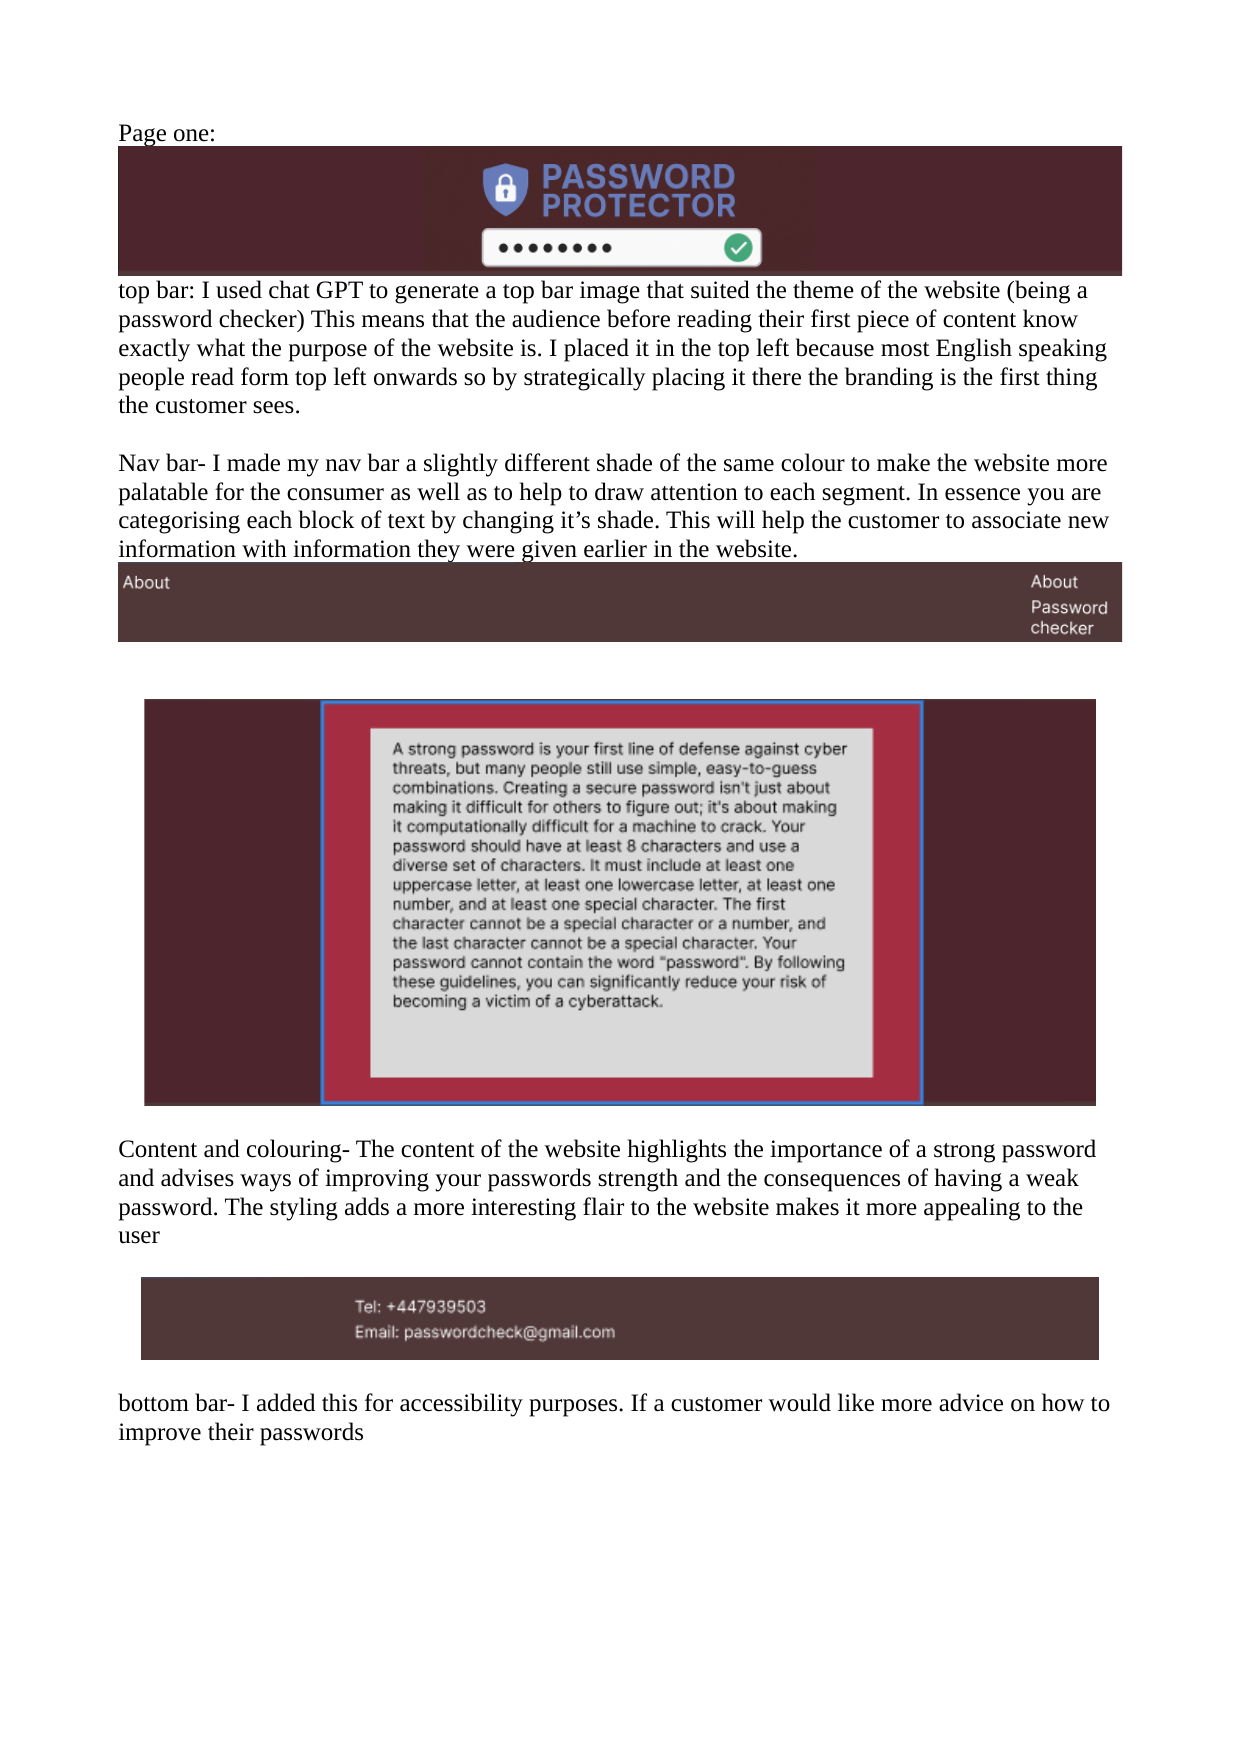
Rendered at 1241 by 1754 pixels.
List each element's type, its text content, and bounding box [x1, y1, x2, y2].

picture [118, 146, 1123, 276]
picture [118, 562, 1123, 642]
text Page one: [118, 118, 1122, 146]
picture [144, 699, 1096, 1106]
text bottom bar- I added this for accessibility purposes. If a customer would like more advice on how to improve their passwords [118, 1278, 1122, 1445]
text top bar: I used chat GPT to generate a top bar image that suited the theme of the website (being a password checker) This means that the audience before reading their first piece of content know exactly what the purpose of the website is. I placed it in the top left because most English speaking people read form top left onwards so by strategically placing it there the branding is the first thing the customer sees. Nav bar- I made my nav bar a slightly different shade of the same colour to make the website more palatable for the consumer as well as to help to draw attention to each segment. In essence you are categorising each block of text by changing it’s shade. This will help the customer to associate new information with information they were given earlier in the website. [118, 276, 1122, 562]
picture [141, 1277, 1099, 1360]
text Content and colouring- The content of the website highlights the importance of a strong password and advises ways of improving your passwords strength and the consequences of having a weak password. The styling adds a more interesting flair to the website makes it more appealing to the user [118, 699, 1122, 1249]
